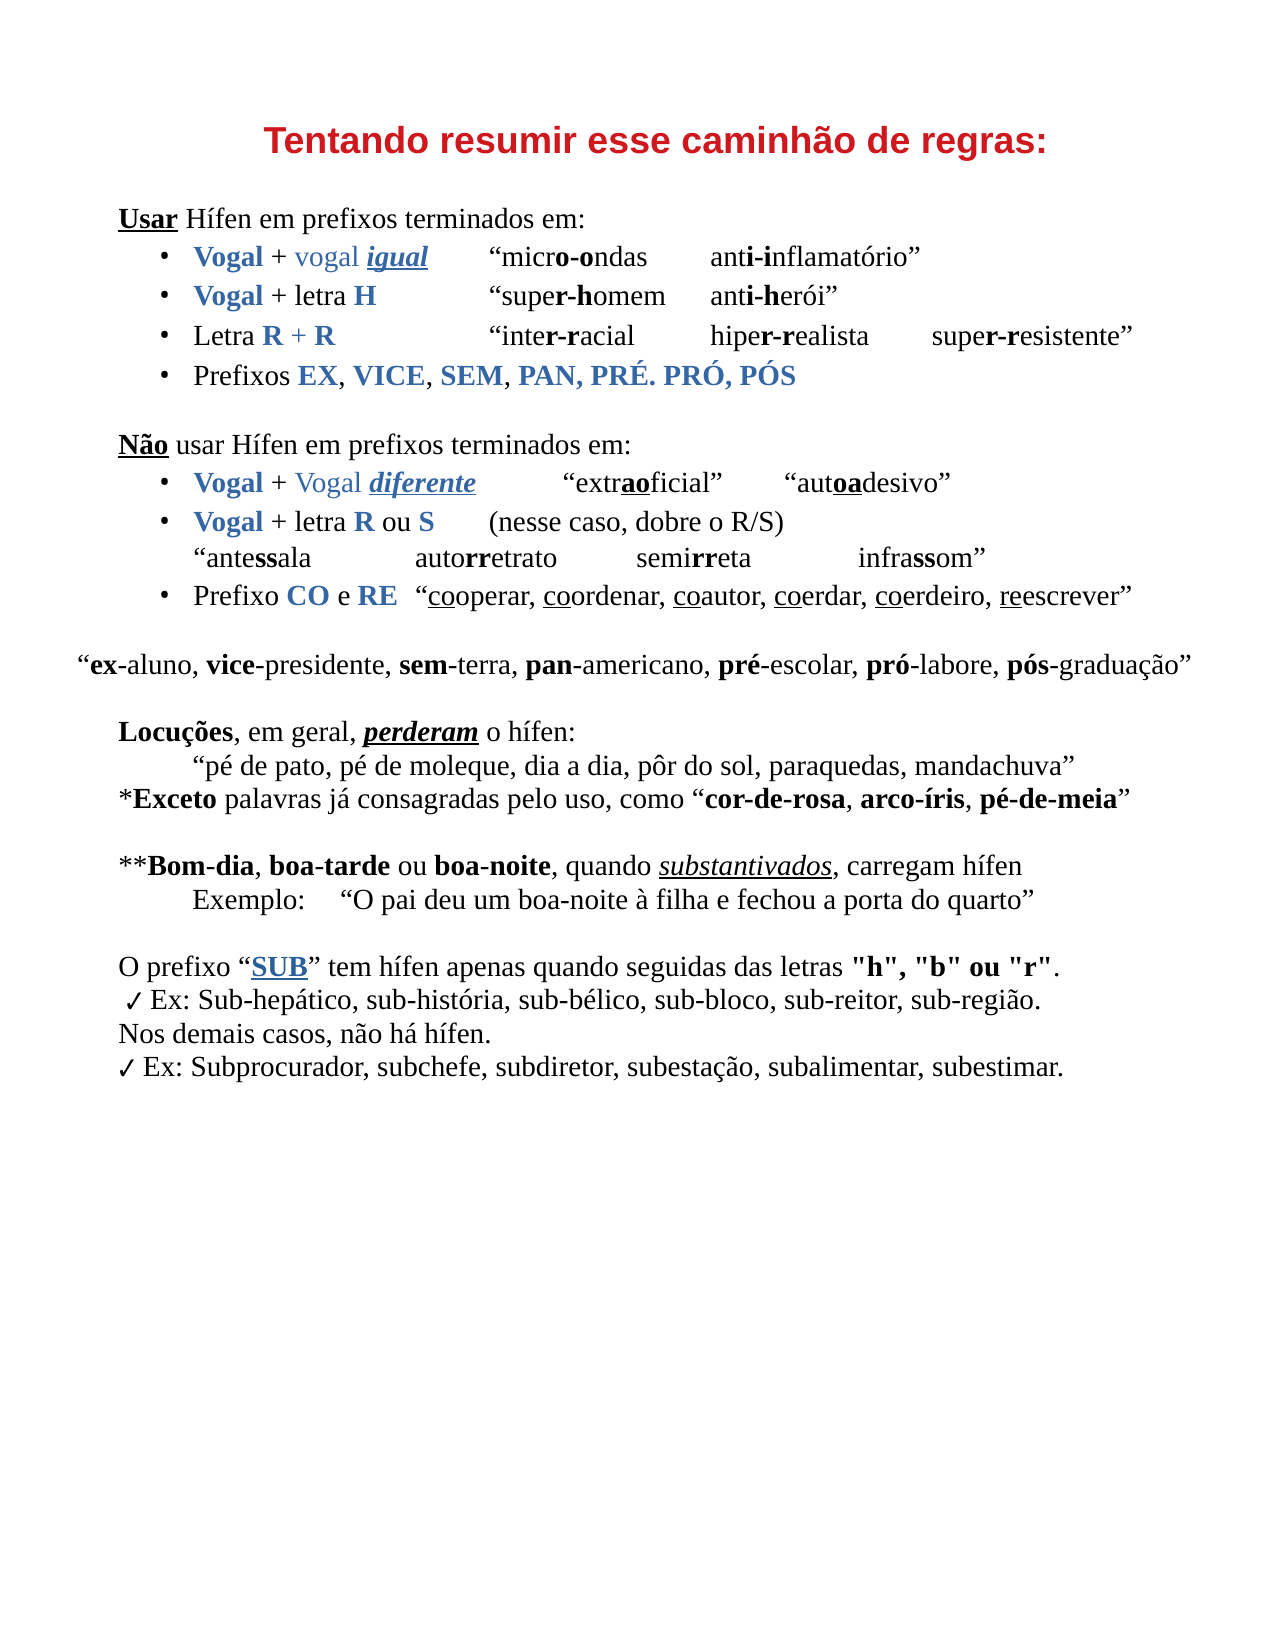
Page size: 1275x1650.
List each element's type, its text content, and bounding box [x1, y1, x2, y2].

list Vogal + letra H “super-homem anti-herói” [156, 275, 1193, 314]
list Vogal + letra R ou S (nesse caso, dobre o R/S) “antessala autorretrato semirreta infrassom” [156, 501, 1193, 574]
text ✔ Ex: Subprocurador, subchefe, subdiretor, subestação, subalimentar, subestimar. [118, 1049, 1193, 1083]
text Locuções, em geral, perderam o hífen: “pé de pato, pé de moleque, dia a dia, pôr do sol, paraquedas, mandachuva” [118, 714, 1193, 781]
list Vogal + Vogal diferente “extraoficial” “autoadesivo” [156, 461, 1193, 501]
text Usar Hífen em prefixos terminados em: [118, 201, 1193, 235]
list “ex-aluno, vice-presidente, sem-terra, pan-americano, pré-escolar, pró-labore, pós-graduação” [41, 647, 1228, 714]
list Prefixo CO e RE “cooperar, coordenar, coautor, coerdar, coerdeiro, reescrever” [156, 574, 1193, 613]
text O prefixo “SUB” tem hífen apenas quando seguidas das letras "h", "b" ou "r". [118, 949, 1193, 982]
list Vogal + vogal igual “micro-ondas anti-inflamatório” [156, 235, 1193, 275]
subtitle Tentando resumir esse caminhão de regras: [118, 118, 1193, 161]
text *Exceto palavras já consagradas pelo uso, como “cor-de-rosa, arco-íris, pé-de-meia” [118, 781, 1193, 848]
text **Bom-dia, boa-tarde ou boa-noite, quando substantivados, carregam hífen Exemplo: “O pai deu um boa-noite à filha e fechou a porta do quarto” [118, 848, 1193, 915]
text Nos demais casos, não há hífen. [118, 1016, 1193, 1049]
text ✔ Ex: Sub-hepático, sub-história, sub-bélico, sub-bloco, sub-reitor, sub-região. [118, 982, 1193, 1016]
list Letra R + R “inter-racial hiper-realista super-resistente” [156, 314, 1193, 354]
text Não usar Hífen em prefixos terminados em: [118, 427, 1193, 461]
list Prefixos EX, VICE, SEM, PAN, PRÉ. PRÓ, PÓS [156, 354, 1193, 394]
